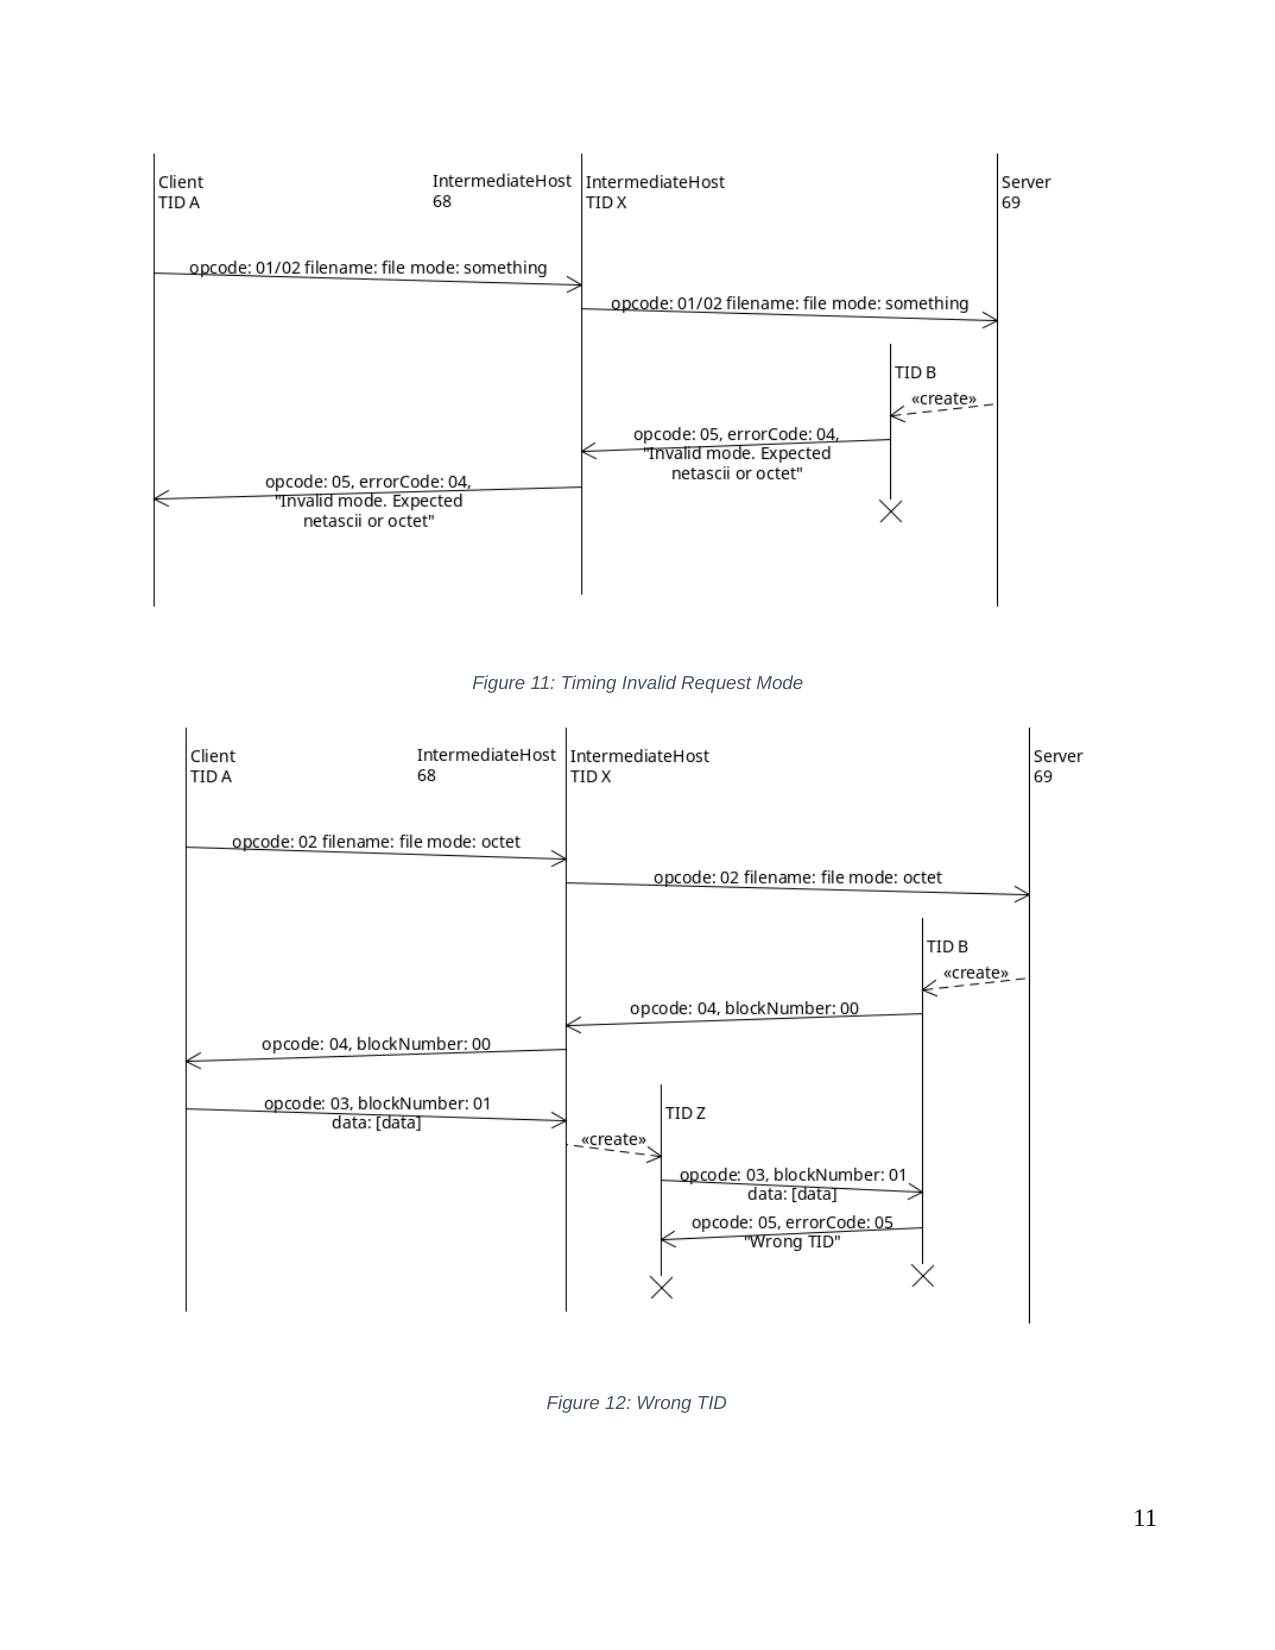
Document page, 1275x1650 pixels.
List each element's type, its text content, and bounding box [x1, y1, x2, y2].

picture [150, 693, 1124, 1370]
text Figure 12: Wrong TID [118, 1392, 1157, 1413]
text Figure 11: Timing Invalid Request Mode [118, 671, 1157, 1371]
picture [118, 118, 1092, 653]
